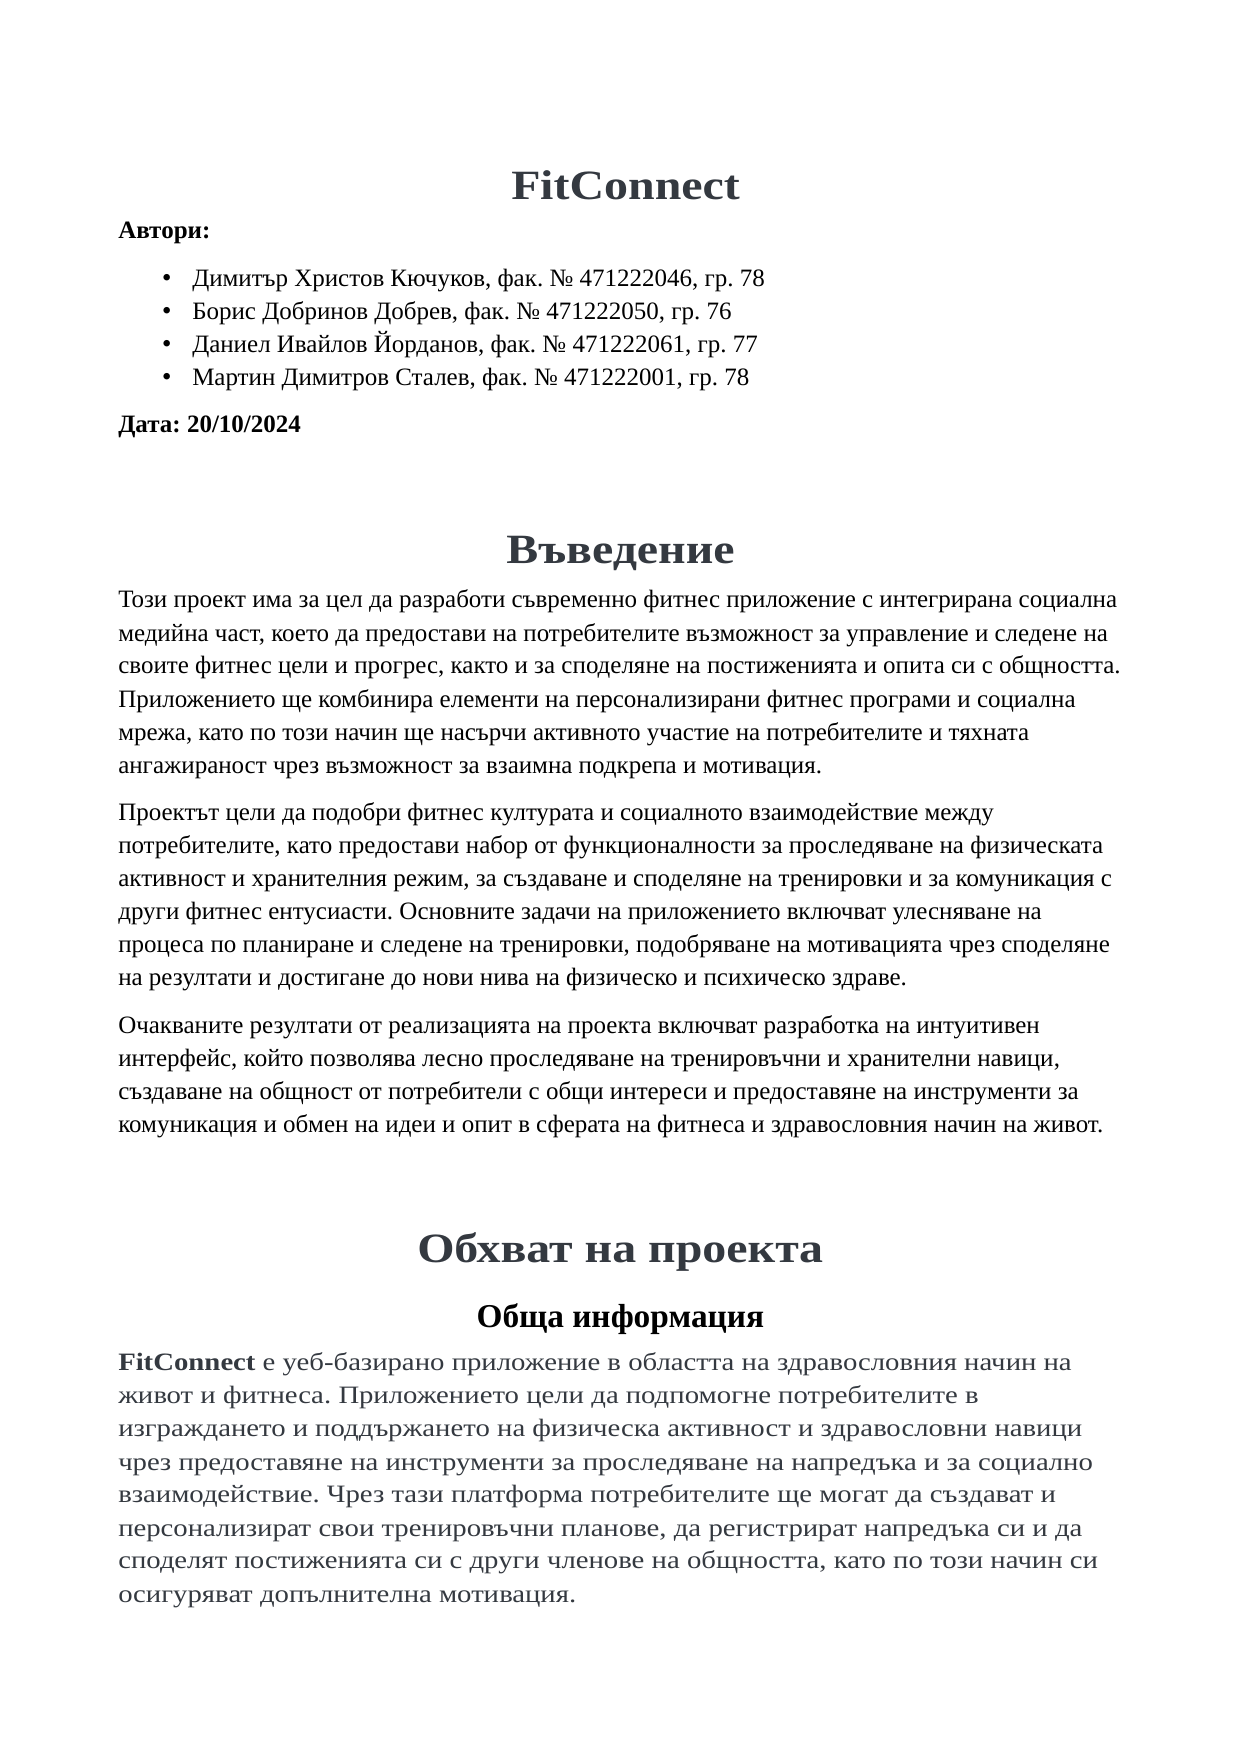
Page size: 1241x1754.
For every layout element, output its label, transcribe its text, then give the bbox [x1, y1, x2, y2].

text Очакваните резултати от реализацията на проекта включват разработка на интуитивен интерфейс, който позволява лесно проследяване на тренировъчни и хранителни навици, създаване на общност от потребители с общи интереси и предоставяне на инструменти за комуникация и обмен на идеи и опит в сферата на фитнеса и здравословния начин на живот. [118, 1010, 1122, 1138]
text FitConnect е уеб-базирано приложение в областта на здравословния начин на живот и фитнеса. Приложението цели да подпомогне потребителите в изграждането и поддържането на физическа активност и здравословни навици чрез предоставяне на инструменти за проследяване на напредъка и за социално взаимодействие. Чрез тази платформа потребителите ще могат да създават и персонализират свои тренировъчни планове, да регистрират напредъка си и да споделят постиженията си с други членове на общността, като по този начин си осигуряват допълнителна мотивация. [118, 1347, 1122, 1607]
list Даниел Ивайлов Йорданов, фак. № 471222061, гр. 77 [162, 329, 1122, 358]
text Този проект има за цел да разработи съвременно фитнес приложение с интегрирана социална медийна част, което да предостави на потребителите възможност за управление и следене на своите фитнес цели и прогрес, както и за споделяне на постиженията и опита си с общността. Приложението ще комбинира елементи на персонализирани фитнес програми и социална мрежа, като по този начин ще насърчи активното участие на потребителите и тяхната ангажираност чрез възможност за взаимна подкрепа и мотивация. [118, 584, 1122, 778]
text Проектът цели да подобри фитнес културата и социалното взаимодействие между потребителите, като предостави набор от функционалности за проследяване на физическата активност и хранителния режим, за създаване и споделяне на тренировки и за комуникация с други фитнес ентусиасти. Основните задачи на приложението включват улесняване на процеса по планиране и следене на тренировки, подобряване на мотивацията чрез споделяне на резултати и достигане до нови нива на физическо и психическо здраве. [118, 797, 1122, 991]
text Дата: 20/10/2024 [118, 409, 1122, 438]
subtitle Обхват на проекта [118, 1224, 1122, 1272]
subtitle Обща информация [118, 1297, 1122, 1335]
text FitConnect [128, 160, 1122, 208]
list Димитър Христов Кючуков, фак. № 471222046, гр. 78 [162, 263, 1122, 292]
subtitle Въведение [118, 524, 1122, 572]
list Мартин Димитров Сталев, фак. № 471222001, гр. 78 [162, 362, 1122, 391]
text Автори: [118, 215, 1122, 244]
list Борис Добринов Добрев, фак. № 471222050, гр. 76 [162, 296, 1122, 324]
